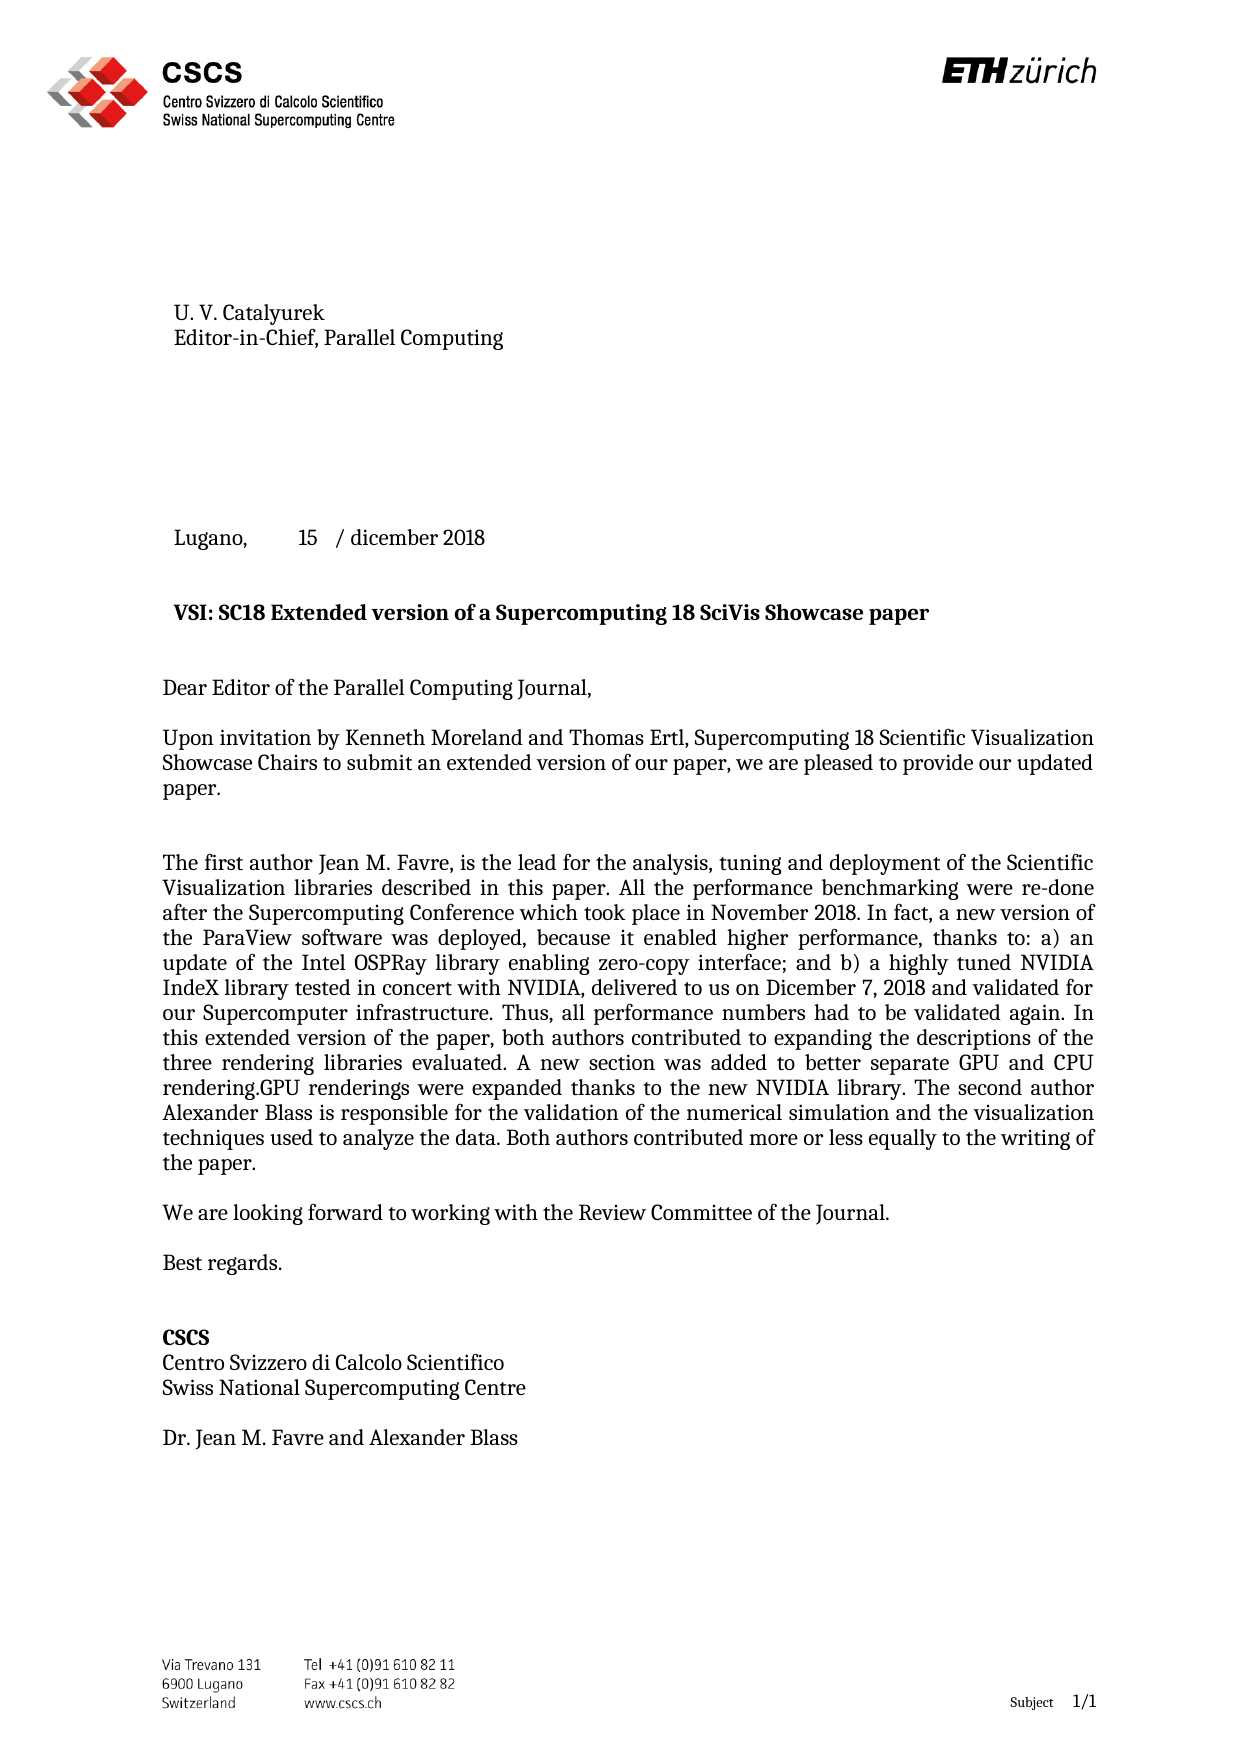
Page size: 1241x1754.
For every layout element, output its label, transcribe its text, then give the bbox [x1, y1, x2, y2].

table_header [629, 300, 1095, 450]
table_cell [163, 450, 1095, 525]
text Centro Svizzero di Calcolo Scientifico [162, 1350, 1096, 1375]
table_cell [163, 550, 1095, 600]
text Dear Editor of the Parallel Computing Journal, [162, 675, 1096, 700]
text Upon invitation by Kenneth Moreland and Thomas Ertl, Supercomputing 18 Scientific Visualization Showcase Chairs to submit an extended version of our paper, we are pleased to provide our updated paper. [162, 725, 1096, 800]
table_cell VSI: SC18 Extended version of a Supercomputing 18 SciVis Showcase paper [163, 600, 1095, 625]
text Best regards. [162, 1250, 1096, 1275]
picture [936, 52, 1102, 89]
picture [41, 52, 400, 134]
table_cell [163, 625, 1095, 675]
picture [156, 1652, 460, 1714]
text Swiss National Supercomputing Centre [162, 1375, 1096, 1400]
text Dr. Jean M. Favre and Alexander Blass [162, 1425, 1096, 1450]
text We are looking forward to working with the Review Committee of the Journal. [162, 1200, 1096, 1225]
text The first author Jean M. Favre, is the lead for the analysis, tuning and deployment of the Scientific Visualization libraries described in this paper. All the performance benchmarking were re-done after the Supercomputing Conference which took place in November 2018. In fact, a new version of the ParaView software was deployed, because it enabled higher performance, thanks to: a) an update of the Intel OSPRay library enabling zero-copy interface; and b) a highly tuned NVIDIA IndeX library tested in concert with NVIDIA, delivered to us on Dicember 7, 2018 and validated for our Supercomputer infrastructure. Thus, all performance numbers had to be validated again. In this extended version of the paper, both authors contributed to expanding the descriptions of the three rendering libraries evaluated. A new section was added to better separate GPU and CPU rendering.GPU renderings were expanded thanks to the new NVIDIA library. The second author Alexander Blass is responsible for the validation of the numerical simulation and the visualization techniques used to analyze the data. Both authors contributed more or less equally to the writing of the paper. [162, 850, 1096, 1175]
table_cell Lugano, 15 / dicember 2018 [163, 525, 1095, 550]
text CSCS [162, 1325, 1096, 1350]
table_header U. V. Catalyurek Editor-in-Chief, Parallel Computing [163, 300, 629, 450]
